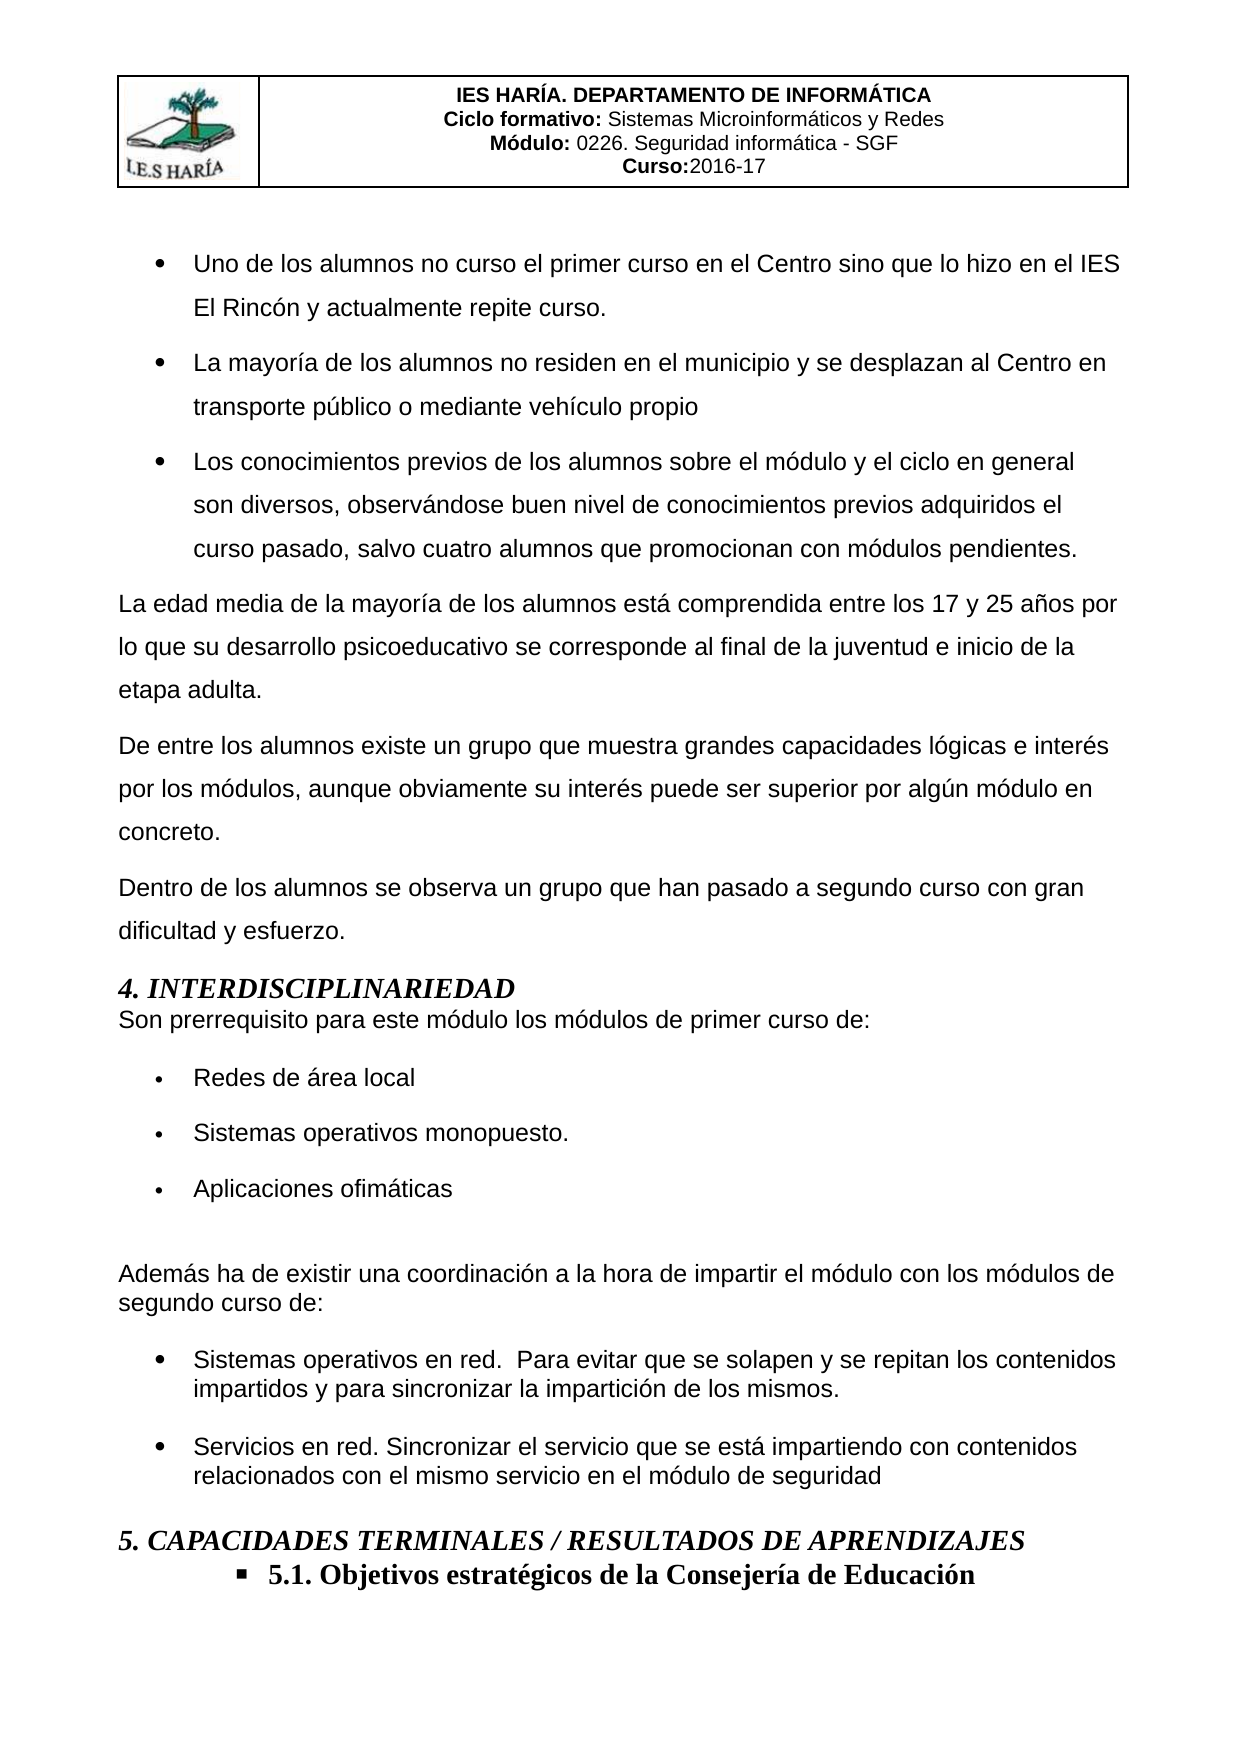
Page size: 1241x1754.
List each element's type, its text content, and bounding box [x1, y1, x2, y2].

list La mayoría de los alumnos no residen en el municipio y se desplazan al Centro en transporte público o mediante vehículo propio [156, 348, 1122, 420]
list Servicios en red. Sincronizar el servicio que se está impartiendo con contenidos relacionados con el mismo servicio en el módulo de seguridad [156, 1432, 1122, 1490]
text Además ha de existir una coordinación a la hora de impartir el módulo con los módulos de segundo curso de: [118, 1259, 1122, 1316]
list Los conocimientos previos de los alumnos sobre el módulo y el ciclo en general son diversos, observándose buen nivel de conocimientos previos adquiridos el curso pasado, salvo cuatro alumnos que promocionan con módulos pendientes. [156, 447, 1122, 562]
subtitle 5. CAPACIDADES TERMINALES / RESULTADOS DE APRENDIZAJES [118, 1523, 1122, 1557]
list Sistemas operativos en red. Para evitar que se solapen y se repitan los contenidos impartidos y para sincronizar la impartición de los mismos. [156, 1345, 1122, 1403]
picture [123, 82, 241, 180]
list Uno de los alumnos no curso el primer curso en el Centro sino que lo hizo en el IES El Rincón y actualmente repite curso. [156, 249, 1122, 321]
list Aplicaciones ofimáticas [156, 1174, 1122, 1203]
text De entre los alumnos existe un grupo que muestra grandes capacidades lógicas e interés por los módulos, aunque obviamente su interés puede ser superior por algún módulo en concreto. [118, 731, 1122, 846]
list Redes de área local [156, 1063, 1122, 1091]
subtitle 5.1. Objetivos estratégicos de la Consejería de Educación [231, 1557, 1122, 1591]
subtitle 4. INTERDISCIPLINARIEDAD [118, 972, 1122, 1005]
text Dentro de los alumnos se observa un grupo que han pasado a segundo curso con gran dificultad y esfuerzo. [118, 873, 1122, 945]
list Sistemas operativos monopuesto. [156, 1118, 1122, 1147]
text La edad media de la mayoría de los alumnos está comprendida entre los 17 y 25 años por lo que su desarrollo psicoeducativo se corresponde al final de la juventud e inicio de la etapa adulta. [118, 589, 1122, 704]
text Son prerrequisito para este módulo los módulos de primer curso de: [118, 1005, 1122, 1034]
